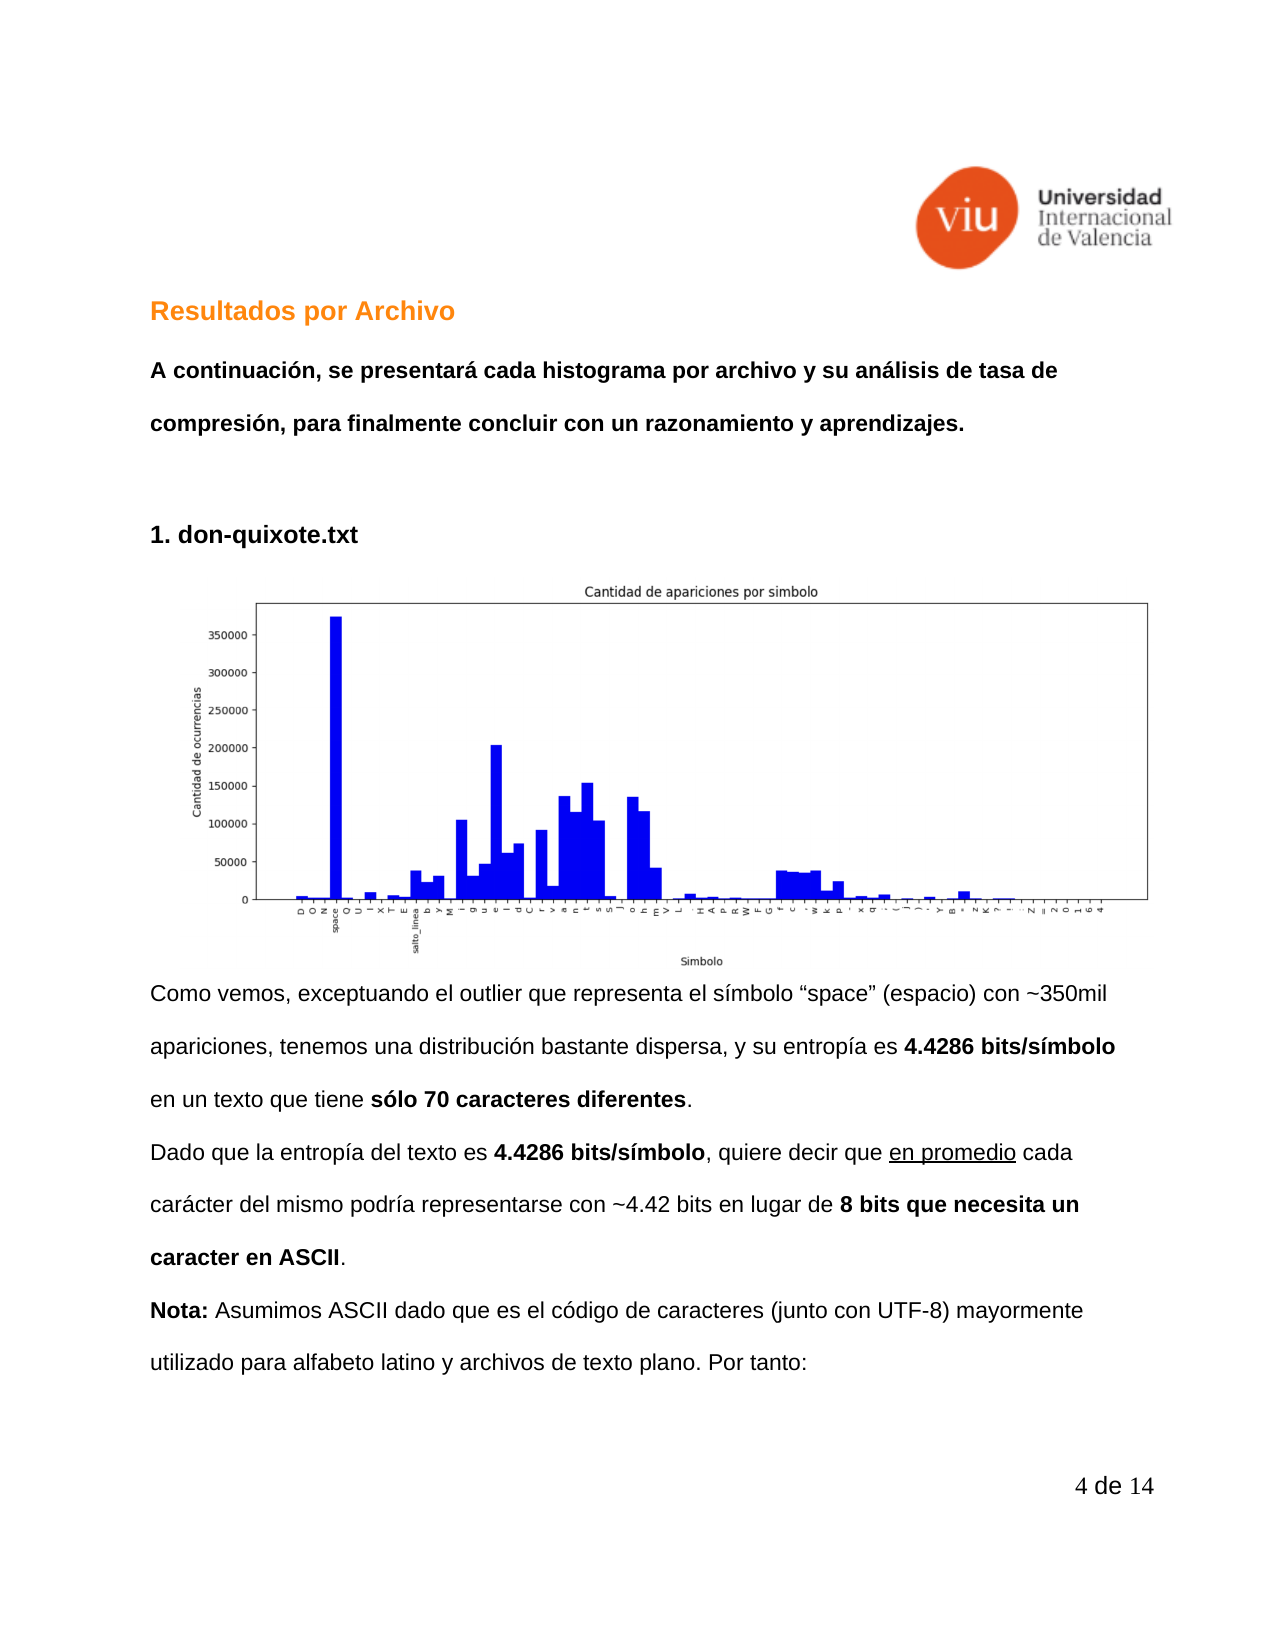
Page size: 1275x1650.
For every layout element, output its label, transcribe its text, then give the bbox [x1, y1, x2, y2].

text 1. don-quixote.txt [150, 520, 1125, 549]
text Nota: Asumimos ASCII dado que es el código de caracteres (junto con UTF-8) mayormente utilizado para alfabeto latino y archivos de texto plano. Por tanto: [150, 1297, 1125, 1376]
text Como vemos, exceptuando el outlier que representa el símbolo “space” (espacio) con ~350mil apariciones, tenemos una distribución bastante dispersa, y su entropía es 4.4286 bits/símbolo en un texto que tiene sólo 70 caracteres diferentes. [150, 980, 1125, 1112]
text Dado que la entropía del texto es 4.4286 bits/símbolo, quiere decir que en promedio cada carácter del mismo podría representarse con ~4.42 bits en lugar de 8 bits que necesita un caracter en ASCII. [150, 1138, 1125, 1270]
text Resultados por Archivo [150, 295, 1125, 326]
text A continuación, se presentará cada histograma por archivo y su análisis de tasa de compresión, para finalmente concluir con un razonamiento y aprendizajes. [150, 357, 1125, 437]
picture [913, 162, 1175, 274]
picture [179, 577, 1155, 969]
